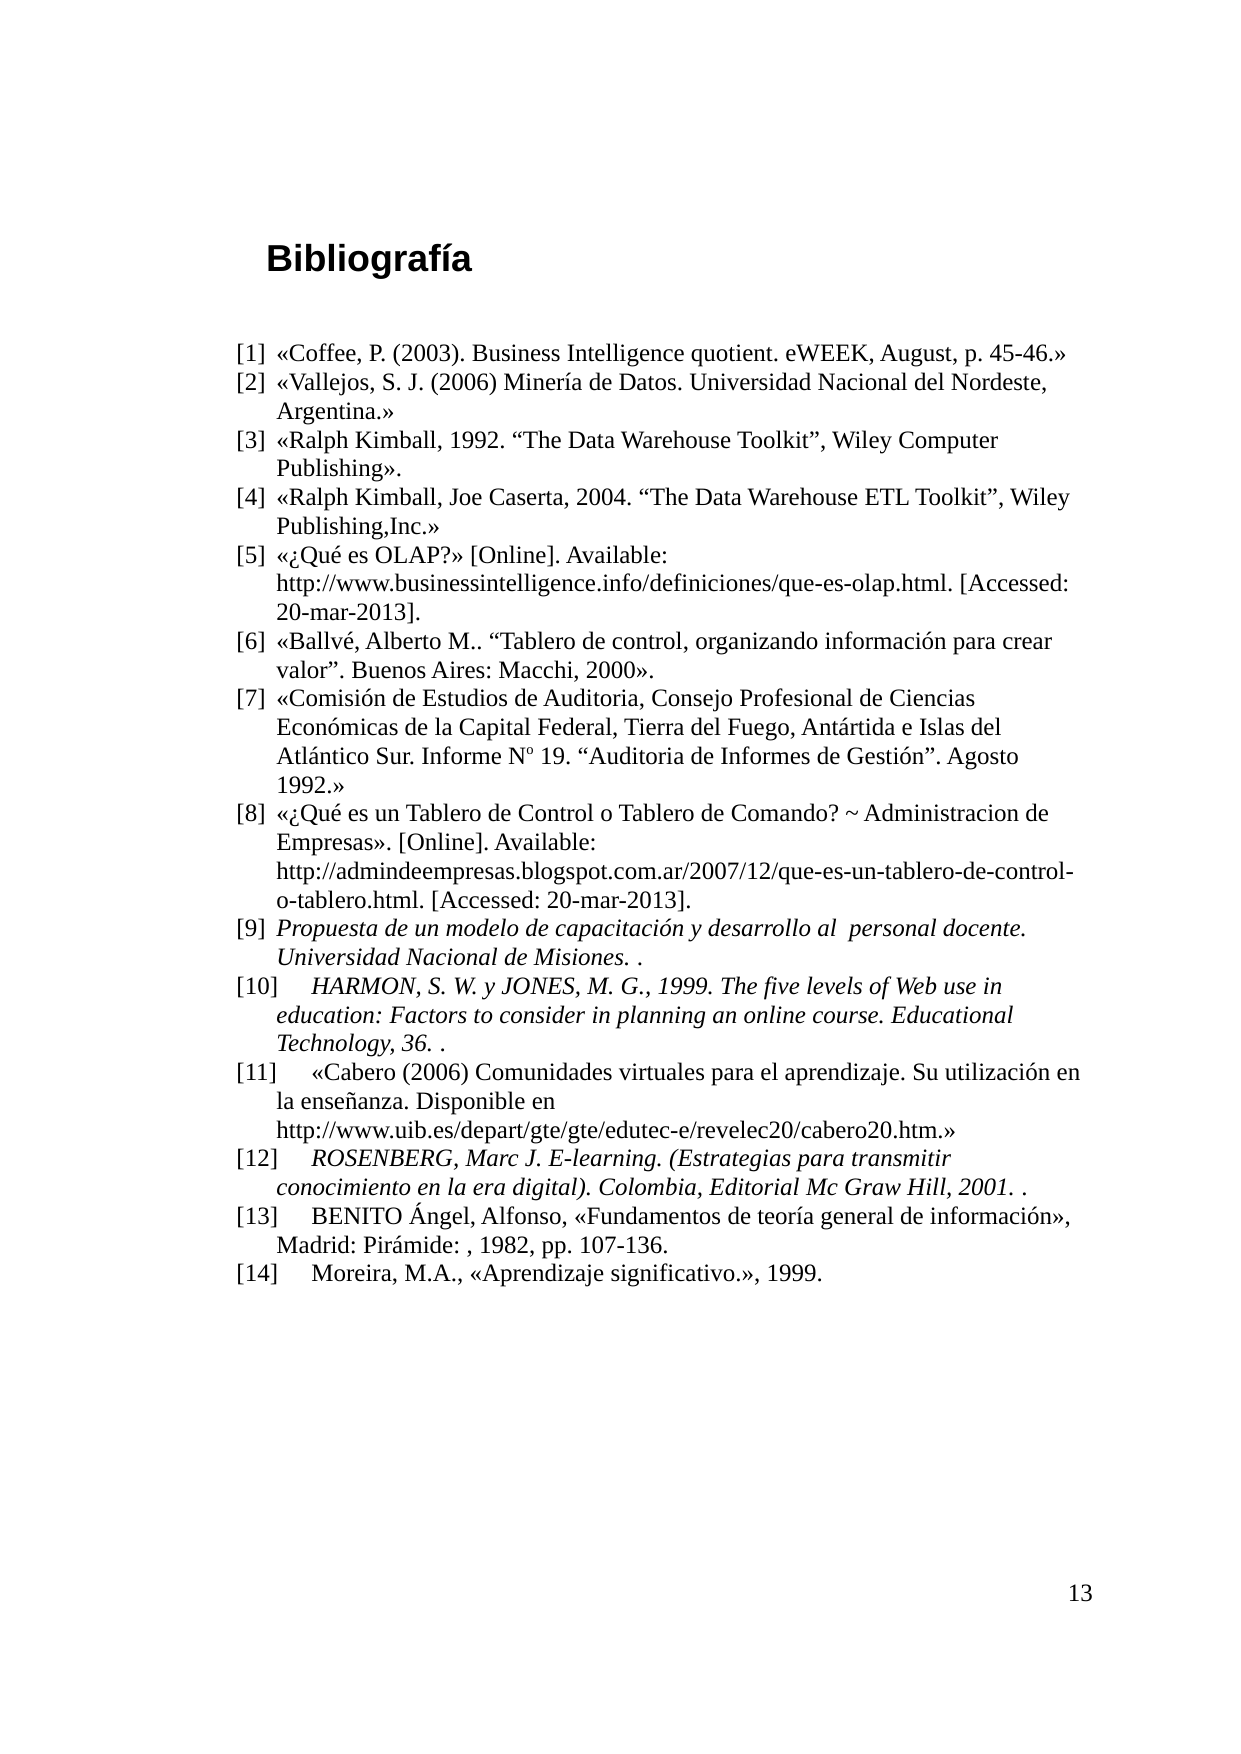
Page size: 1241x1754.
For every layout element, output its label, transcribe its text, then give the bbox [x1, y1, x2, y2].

text [1] «Coffee, P. (2003). Business Intelligence quotient. eWEEK, August, p. 45-46.» [236, 338, 1093, 367]
subtitle Bibliografía [236, 236, 1093, 279]
text [10] HARMON, S. W. y JONES, M. G., 1999. The five levels of Web use in education: Factors to consider in planning an online course. Educational Technology, 36. . [236, 971, 1093, 1057]
text [13] BENITO Ángel, Alfonso, «Fundamentos de teoría general de información», Madrid: Pirámide: , 1982, pp. 107-136. [236, 1201, 1093, 1258]
text [12] ROSENBERG, Marc J. E-learning. (Estrategias para transmitir conocimiento en la era digital). Colombia, Editorial Mc Graw Hill, 2001. . [236, 1143, 1093, 1201]
text [2] «Vallejos, S. J. (2006) Minería de Datos. Universidad Nacional del Nordeste, Argentina.» [236, 367, 1093, 425]
text [9] Propuesta de un modelo de capacitación y desarrollo al personal docente. Universidad Nacional de Misiones. . [236, 913, 1093, 971]
text [3] «Ralph Kimball, 1992. “The Data Warehouse Toolkit”, Wiley Computer Publishing». [236, 425, 1093, 482]
text [6] «Ballvé, Alberto M.. “Tablero de control, organizando información para crear valor”. Buenos Aires: Macchi, 2000». [236, 626, 1093, 683]
text [8] «¿Qué es un Tablero de Control o Tablero de Comando? ~ Administracion de Empresas». [Online]. Available: http://admindeempresas.blogspot.com.ar/2007/12/que-es-un-tablero-de-control-o-tablero.html. [Accessed: 20-mar-2013]. [236, 798, 1093, 913]
text [7] «Comisión de Estudios de Auditoria, Consejo Profesional de Ciencias Económicas de la Capital Federal, Tierra del Fuego, Antártida e Islas del Atlántico Sur. Informe No 19. “Auditoria de Informes de Gestión”. Agosto 1992.» [236, 683, 1093, 798]
text [5] «¿Qué es OLAP?» [Online]. Available: http://www.businessintelligence.info/definiciones/que-es-olap.html. [Accessed: 20-mar-2013]. [236, 540, 1093, 626]
text [4] «Ralph Kimball, Joe Caserta, 2004. “The Data Warehouse ETL Toolkit”, Wiley Publishing,Inc.» [236, 482, 1093, 540]
text [14] Moreira, M.A., «Aprendizaje significativo.», 1999. [236, 1258, 1093, 1287]
text [11] «Cabero (2006) Comunidades virtuales para el aprendizaje. Su utilización en la enseñanza. Disponible en http://www.uib.es/depart/gte/gte/edutec-e/revelec20/cabero20.htm.» [236, 1057, 1093, 1143]
